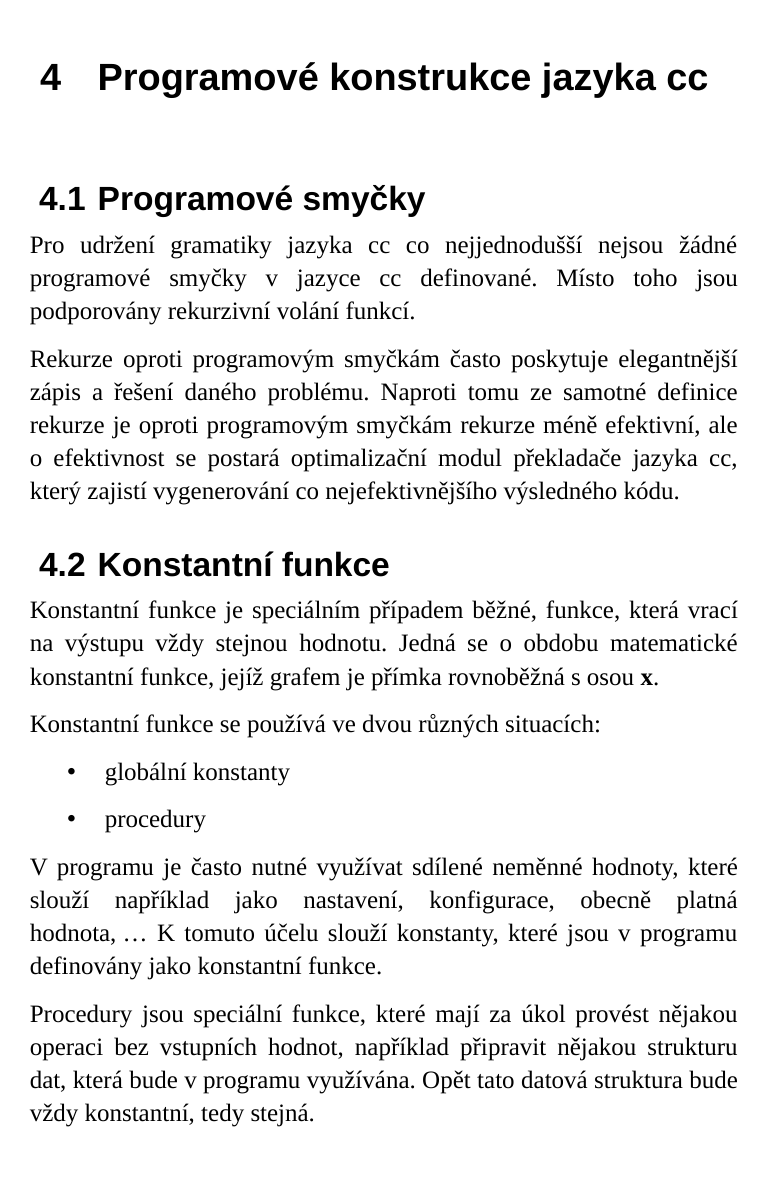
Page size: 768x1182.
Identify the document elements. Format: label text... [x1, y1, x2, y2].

subtitle Konstantní funkce [29, 544, 738, 583]
text V programu je často nutné využívat sdílené neměnné hodnoty, které slouží například jako nastavení, konfigurace, obecně platná hodnota, … K tomuto účelu slouží konstanty, které jsou v programu definovány jako konstantní funkce. [29, 852, 738, 980]
subtitle Programové konstrukce jazyka cc [29, 54, 738, 98]
text Konstantní funkce je speciálním případem běžné, funkce, která vrací na výstupu vždy stejnou hodnotu. Jedná se o obdobu matematické konstantní funkce, jejíž grafem je přímka rovnoběžná s osou x. [29, 596, 738, 690]
text Rekurze oproti programovým smyčkám často poskytuje elegantnější zápis a řešení daného problému. Naproti tomu ze samotné definice rekurze je oproti programovým smyčkám rekurze méně efektivní, ale o efektivnost se postará optimalizační modul překladače jazyka cc, který zajistí vygenerování co nejefektivnějšího výsledného kódu. [29, 344, 738, 505]
text Pro udržení gramatiky jazyka cc co nejjednodušší nejsou žádné programové smyčky v jazyce cc definované. Místo toho jsou podporovány rekurzivní volání funkcí. [29, 230, 738, 325]
list globální konstanty [67, 757, 738, 786]
text Procedury jsou speciální funkce, které mají za úkol provést nějakou operaci bez vstupních hodnot, například připravit nějakou strukturu dat, která bude v programu využívána. Opět tato datová struktura bude vždy konstantní, tedy stejná. [29, 999, 738, 1126]
subtitle Programové smyčky [29, 179, 738, 218]
list procedury [67, 804, 738, 833]
text Konstantní funkce se používá ve dvou různých situacích: [29, 709, 738, 738]
